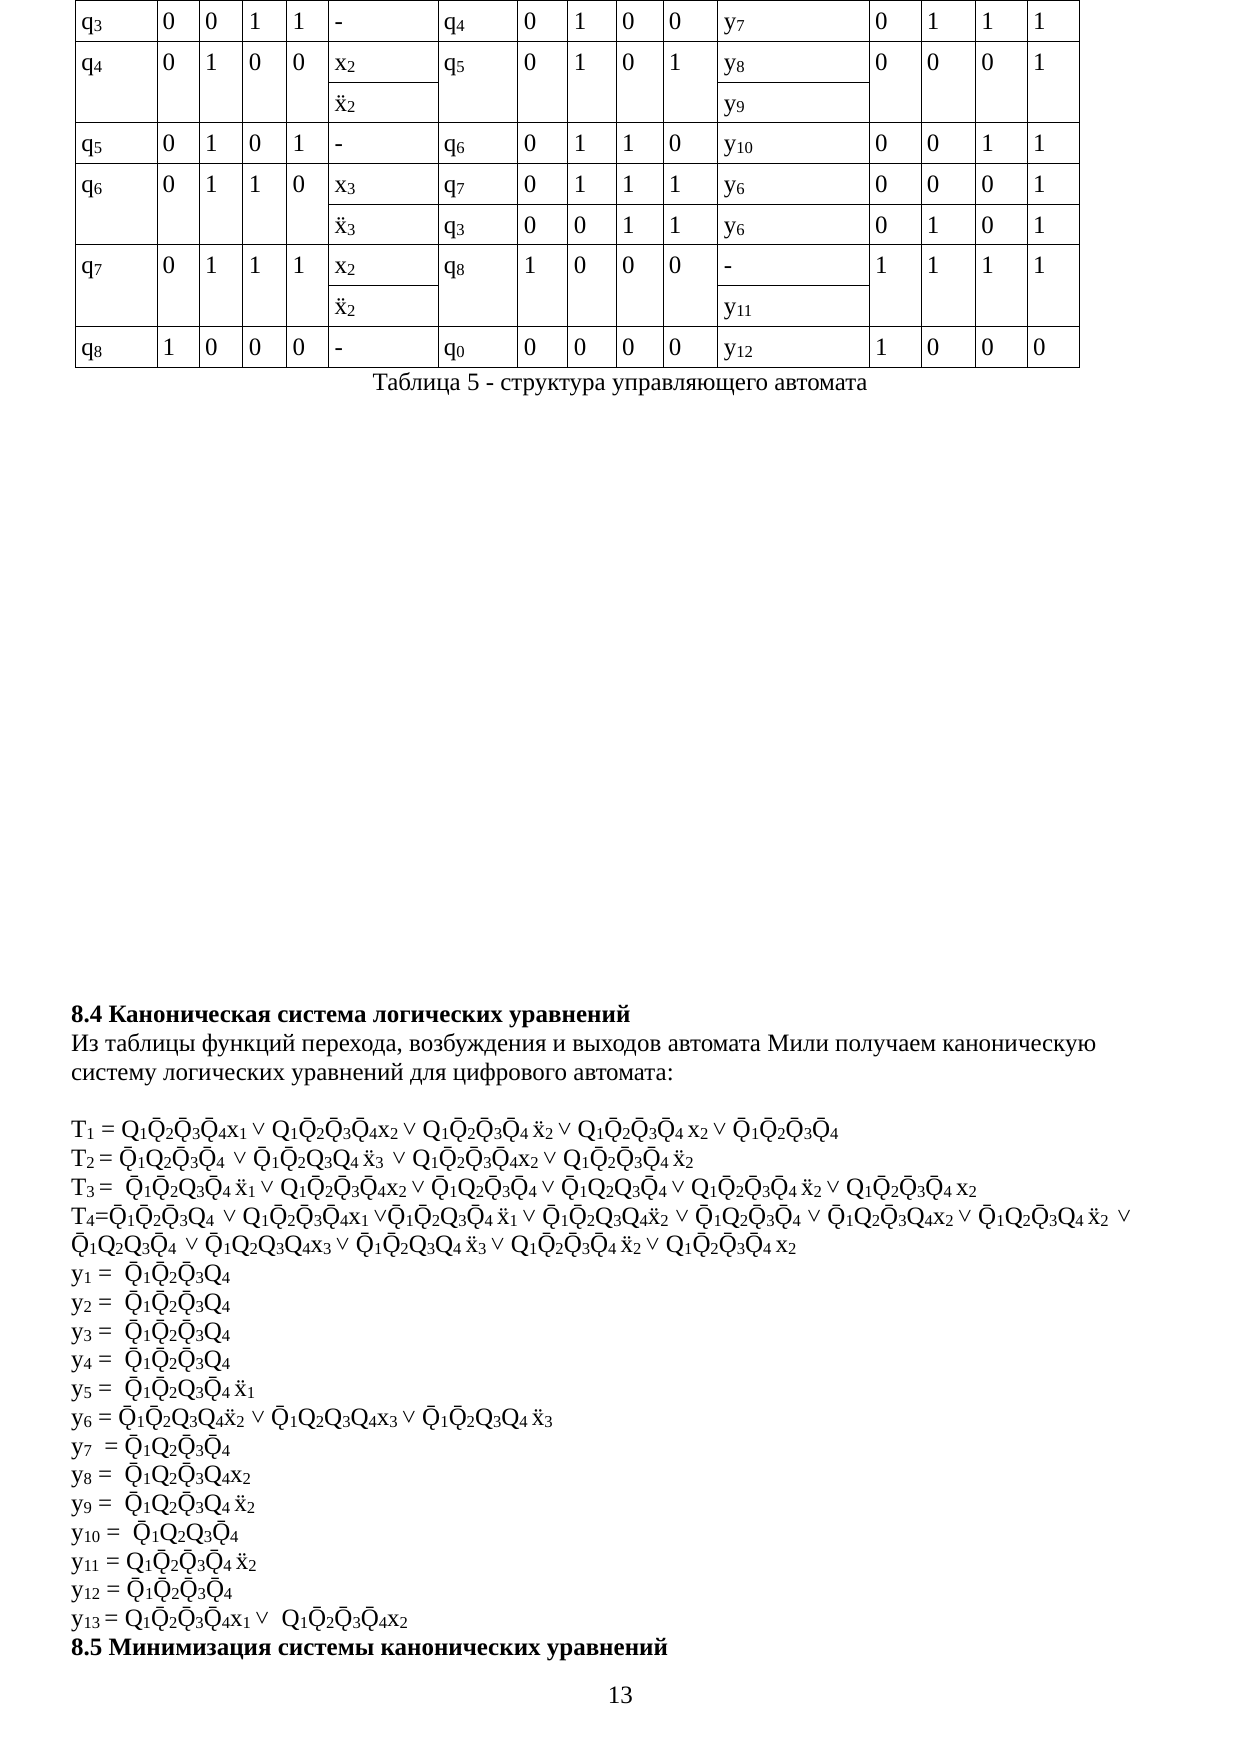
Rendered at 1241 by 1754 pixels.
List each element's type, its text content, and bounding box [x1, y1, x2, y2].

table_cell 0 [158, 245, 199, 326]
table_cell y6 [718, 164, 869, 204]
table_cell q8 [76, 327, 157, 367]
table_cell 1 [664, 164, 717, 204]
table_cell 1 [568, 123, 616, 163]
table_cell 0 [870, 123, 921, 163]
table_cell q5 [439, 42, 517, 122]
table_cell x3 [329, 164, 438, 204]
table_cell 0 [287, 327, 328, 367]
table_cell 0 [518, 42, 567, 122]
text y2 = Ǭ1Ǭ2Ǭ3Q4 [71, 1287, 1169, 1316]
table_cell 0 [870, 42, 921, 122]
table_cell 0 [158, 42, 199, 122]
table_cell q3 [439, 205, 517, 244]
table_cell 0 [922, 123, 975, 163]
text y10 = Ǭ1Q2Q3Ǭ4 [71, 1517, 1169, 1546]
table_cell 0 [158, 123, 199, 163]
table_cell 0 [158, 1, 199, 41]
text y12 = Ǭ1Ǭ2Ǭ3Ǭ4 [71, 1574, 1169, 1603]
table_cell 1 [1028, 1, 1079, 41]
table_cell 0 [243, 123, 286, 163]
table_cell 0 [518, 123, 567, 163]
table_cell 1 [664, 42, 717, 122]
table_cell 1 [243, 245, 286, 326]
table_cell 1 [922, 245, 975, 326]
text y11 = Q1Ǭ2Ǭ3Ǭ4 ẍ2 [71, 1546, 1169, 1574]
text y1 = Ǭ1Ǭ2Ǭ3Q4 [71, 1258, 1169, 1287]
table_cell 0 [976, 327, 1027, 367]
table_cell - [718, 245, 869, 285]
table_cell 1 [287, 1, 328, 41]
table_cell 0 [158, 164, 199, 244]
table_cell 0 [870, 1, 921, 41]
table_cell 1 [1028, 245, 1079, 326]
table_cell 0 [922, 327, 975, 367]
table_cell 0 [287, 42, 328, 122]
text y9 = Ǭ1Q2Ǭ3Q4 ẍ2 [71, 1488, 1169, 1517]
table_cell 1 [1028, 123, 1079, 163]
table_cell q7 [76, 245, 157, 326]
table_cell q6 [439, 123, 517, 163]
table_cell y8 [718, 42, 869, 81]
text Таблица 5 - структура управляющего автомата [71, 367, 1169, 396]
table_cell 0 [664, 1, 717, 41]
text Т2 = Ǭ1Q2Ǭ3Ǭ4 ˅ Ǭ1Ǭ2Q3Q4 ẍ3 ˅ Q1Ǭ2Ǭ3Ǭ4x2 ˅ Q1Ǭ2Ǭ3Ǭ4 ẍ2 [71, 1143, 1169, 1172]
text Из таблицы функций перехода, возбуждения и выходов автомата Мили получаем каноническую систему логических уравнений для цифрового автомата: [71, 1028, 1169, 1086]
table_cell 0 [922, 164, 975, 204]
table_cell 1 [568, 164, 616, 204]
text y3 = Ǭ1Ǭ2Ǭ3Q4 [71, 1316, 1169, 1344]
text y5 = Ǭ1Ǭ2Q3Ǭ4 ẍ1 [71, 1373, 1169, 1402]
table_cell 1 [518, 245, 567, 326]
table_cell 1 [243, 1, 286, 41]
table_cell 0 [664, 245, 717, 326]
table_cell 0 [568, 245, 616, 326]
table_cell 0 [518, 327, 567, 367]
table_cell 0 [922, 42, 975, 122]
table_cell 1 [976, 123, 1027, 163]
table_cell 0 [518, 205, 567, 244]
table_cell q7 [439, 164, 517, 204]
text y7 = Ǭ1Q2Ǭ3Ǭ4 [71, 1431, 1169, 1459]
table_cell 0 [200, 327, 242, 367]
table_cell 0 [976, 164, 1027, 204]
table_cell 1 [664, 205, 717, 244]
table_cell 0 [976, 42, 1027, 122]
table_cell ẍ3 [329, 205, 438, 244]
table_cell 1 [1028, 164, 1079, 204]
table_cell q8 [439, 245, 517, 326]
table_cell y9 [718, 83, 869, 122]
table_cell 1 [976, 1, 1027, 41]
table_cell y12 [718, 327, 869, 367]
table_cell 0 [617, 327, 663, 367]
table_cell 0 [518, 164, 567, 204]
table_cell 1 [617, 205, 663, 244]
table_cell 0 [664, 123, 717, 163]
table_cell 1 [158, 327, 199, 367]
table_cell x2 [329, 245, 438, 285]
table_cell - [329, 327, 438, 367]
table_cell 1 [200, 245, 242, 326]
text y6 = Ǭ1Ǭ2Q3Q4ẍ2 ˅ Ǭ1Q2Q3Q4x3 ˅ Ǭ1Ǭ2Q3Q4 ẍ3 [71, 1402, 1169, 1431]
table_cell 0 [243, 327, 286, 367]
table_cell 0 [518, 1, 567, 41]
table_cell 1 [870, 245, 921, 326]
text y13 = Q1Ǭ2Ǭ3Ǭ4x1 ˅ Q1Ǭ2Ǭ3Ǭ4x2 [71, 1603, 1169, 1632]
table_cell y11 [718, 286, 869, 326]
table_cell 0 [664, 327, 717, 367]
table_cell q0 [439, 327, 517, 367]
table_cell 1 [200, 42, 242, 122]
text 8.4 Каноническая система логических уравнений [71, 999, 1169, 1028]
table_cell x2 [329, 42, 438, 81]
table_cell 1 [870, 327, 921, 367]
table_cell 1 [568, 1, 616, 41]
table_cell q4 [76, 42, 157, 122]
table_cell 1 [243, 164, 286, 244]
table_cell 0 [617, 245, 663, 326]
table_cell q3 [76, 1, 157, 41]
table_cell 1 [1028, 42, 1079, 122]
table_cell 1 [617, 123, 663, 163]
table_cell 1 [922, 1, 975, 41]
text y4 = Ǭ1Ǭ2Ǭ3Q4 [71, 1344, 1169, 1373]
table_cell - [329, 1, 438, 41]
table_cell y6 [718, 205, 869, 244]
table_cell 0 [870, 205, 921, 244]
table_cell ẍ2 [329, 83, 438, 122]
table_cell 1 [568, 42, 616, 122]
table_cell 0 [617, 1, 663, 41]
table_cell 0 [287, 164, 328, 244]
table_cell 1 [617, 164, 663, 204]
table_cell 1 [1028, 205, 1079, 244]
table_cell 0 [1028, 327, 1079, 367]
table_cell 1 [922, 205, 975, 244]
table_cell 0 [870, 164, 921, 204]
table_cell ẍ2 [329, 286, 438, 326]
table_cell 0 [200, 1, 242, 41]
table_cell 1 [200, 123, 242, 163]
text 8.5 Минимизация системы канонических уравнений [71, 1632, 1169, 1661]
text Т1 = Q1Ǭ2Ǭ3Ǭ4x1 ˅ Q1Ǭ2Ǭ3Ǭ4x2 ˅ Q1Ǭ2Ǭ3Ǭ4 ẍ2 ˅ Q1Ǭ2Ǭ3Ǭ4 x2 ˅ Ǭ1Ǭ2Ǭ3Ǭ4 [71, 1114, 1169, 1143]
table_cell 0 [617, 42, 663, 122]
text Т4=Ǭ1Ǭ2Ǭ3Q4 ˅ Q1Ǭ2Ǭ3Ǭ4x1 ˅Ǭ1Ǭ2Q3Ǭ4 ẍ1 ˅ Ǭ1Ǭ2Q3Q4ẍ2 ˅ Ǭ1Q2Ǭ3Ǭ4 ˅ Ǭ1Q2Ǭ3Q4x2 ˅ Ǭ1Q2Ǭ3Q4 ẍ2 ˅ Ǭ1Q2Q3Ǭ4 ˅ Ǭ1Q2Q3Q4x3 ˅ Ǭ1Ǭ2Q3Q4 ẍ3 ˅ Q1Ǭ2Ǭ3Ǭ4 ẍ2 ˅ Q1Ǭ2Ǭ3Ǭ4 x2 [71, 1201, 1169, 1258]
table_cell 0 [568, 205, 616, 244]
table_cell 1 [200, 164, 242, 244]
table_cell 0 [976, 205, 1027, 244]
table_cell 0 [568, 327, 616, 367]
table_cell - [329, 123, 438, 163]
table_cell q4 [439, 1, 517, 41]
table_cell y7 [718, 1, 869, 41]
table_cell q6 [76, 164, 157, 244]
table_cell 0 [243, 42, 286, 122]
table_cell 1 [287, 245, 328, 326]
text Т3 = Ǭ1Ǭ2Q3Ǭ4 ẍ1 ˅ Q1Ǭ2Ǭ3Ǭ4x2 ˅ Ǭ1Q2Ǭ3Ǭ4 ˅ Ǭ1Q2Q3Ǭ4 ˅ Q1Ǭ2Ǭ3Ǭ4 ẍ2 ˅ Q1Ǭ2Ǭ3Ǭ4 x2 [71, 1172, 1169, 1201]
table_cell 1 [287, 123, 328, 163]
table_cell y10 [718, 123, 869, 163]
table_cell q5 [76, 123, 157, 163]
table_cell 1 [976, 245, 1027, 326]
text y8 = Ǭ1Q2Ǭ3Q4x2 [71, 1459, 1169, 1488]
